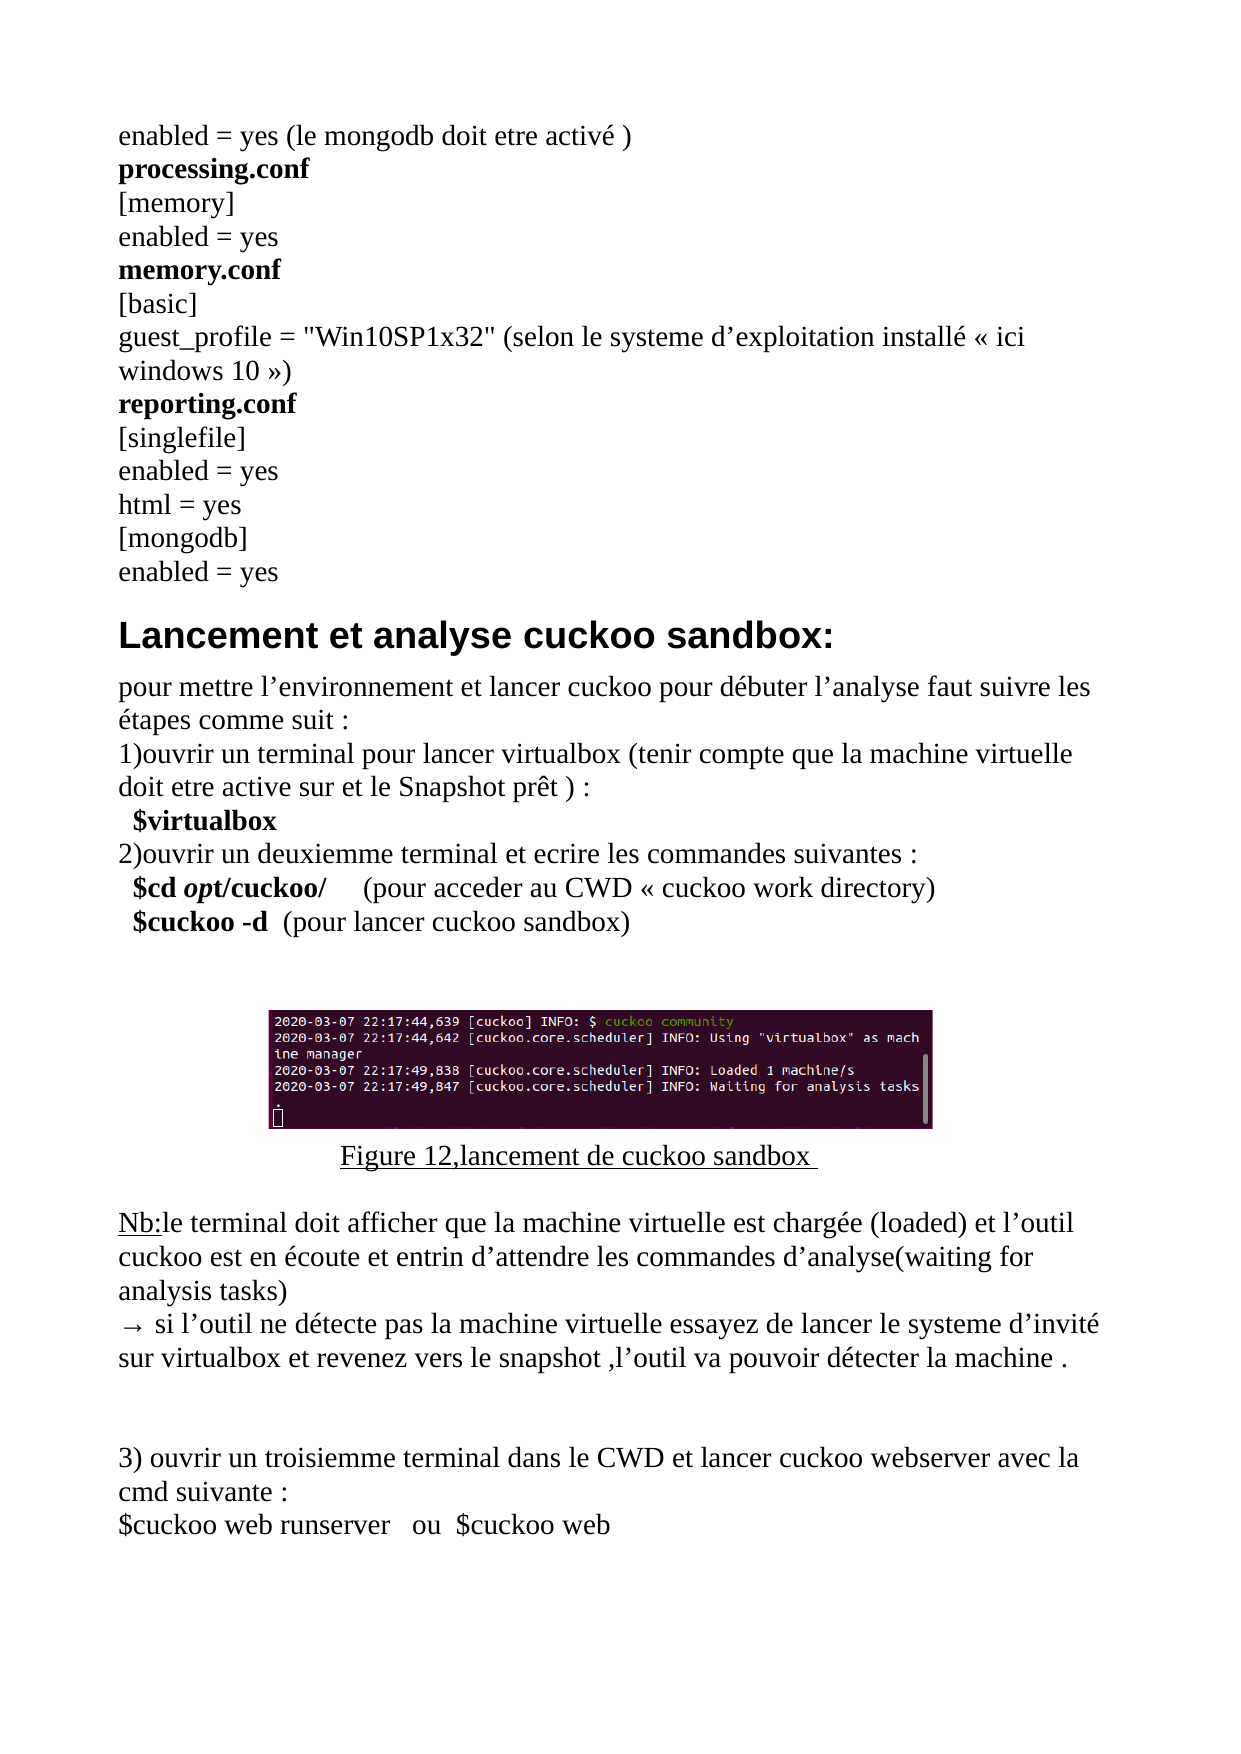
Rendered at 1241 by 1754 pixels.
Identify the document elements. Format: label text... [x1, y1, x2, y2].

text enabled = yes [118, 554, 1122, 588]
picture [268, 1010, 933, 1129]
text enabled = yes [118, 219, 1122, 252]
text $virtualbox [118, 803, 1122, 837]
text [singlefile] [118, 420, 1122, 453]
text $cuckoo web runserver ou $cuckoo web [118, 1507, 1122, 1541]
text processing.conf [118, 152, 1122, 185]
text Figure 12,lancement de cuckoo sandbox [118, 1138, 1122, 1172]
text guest_profile = "Win10SP1x32" (selon le systeme d’exploitation installé « ici windows 10 ») [118, 319, 1122, 386]
text 2)ouvrir un deuxiemme terminal et ecrire les commandes suivantes : [118, 837, 1122, 870]
text [memory] [118, 185, 1122, 219]
text $cuckoo -d (pour lancer cuckoo sandbox) [118, 904, 1122, 937]
text html = yes [118, 487, 1122, 521]
text enabled = yes [118, 453, 1122, 487]
text [mongodb] [118, 521, 1122, 554]
text Nb:le terminal doit afficher que la machine virtuelle est chargée (loaded) et l’outil cuckoo est en écoute et entrin d’attendre les commandes d’analyse(waiting for analysis tasks) [118, 1206, 1122, 1306]
text enabled = yes (le mongodb doit etre activé ) [118, 118, 1122, 152]
text [basic] [118, 286, 1122, 319]
text → si l’outil ne détecte pas la machine virtuelle essayez de lancer le systeme d’invité sur virtualbox et revenez vers le snapshot ,l’outil va pouvoir détecter la machine . [118, 1306, 1122, 1373]
text pour mettre l’environnement et lancer cuckoo pour débuter l’analyse faut suivre les étapes comme suit : [118, 669, 1122, 736]
text memory.conf [118, 252, 1122, 286]
text 3) ouvrir un troisiemme terminal dans le CWD et lancer cuckoo webserver avec la cmd suivante : [118, 1440, 1122, 1507]
text reporting.conf [118, 386, 1122, 420]
text $cd opt/cuckoo/ (pour acceder au CWD « cuckoo work directory) [118, 870, 1122, 904]
subtitle Lancement et analyse cuckoo sandbox: [118, 613, 1122, 656]
text 1)ouvrir un terminal pour lancer virtualbox (tenir compte que la machine virtuelle doit etre active sur et le Snapshot prêt ) : [118, 736, 1122, 803]
